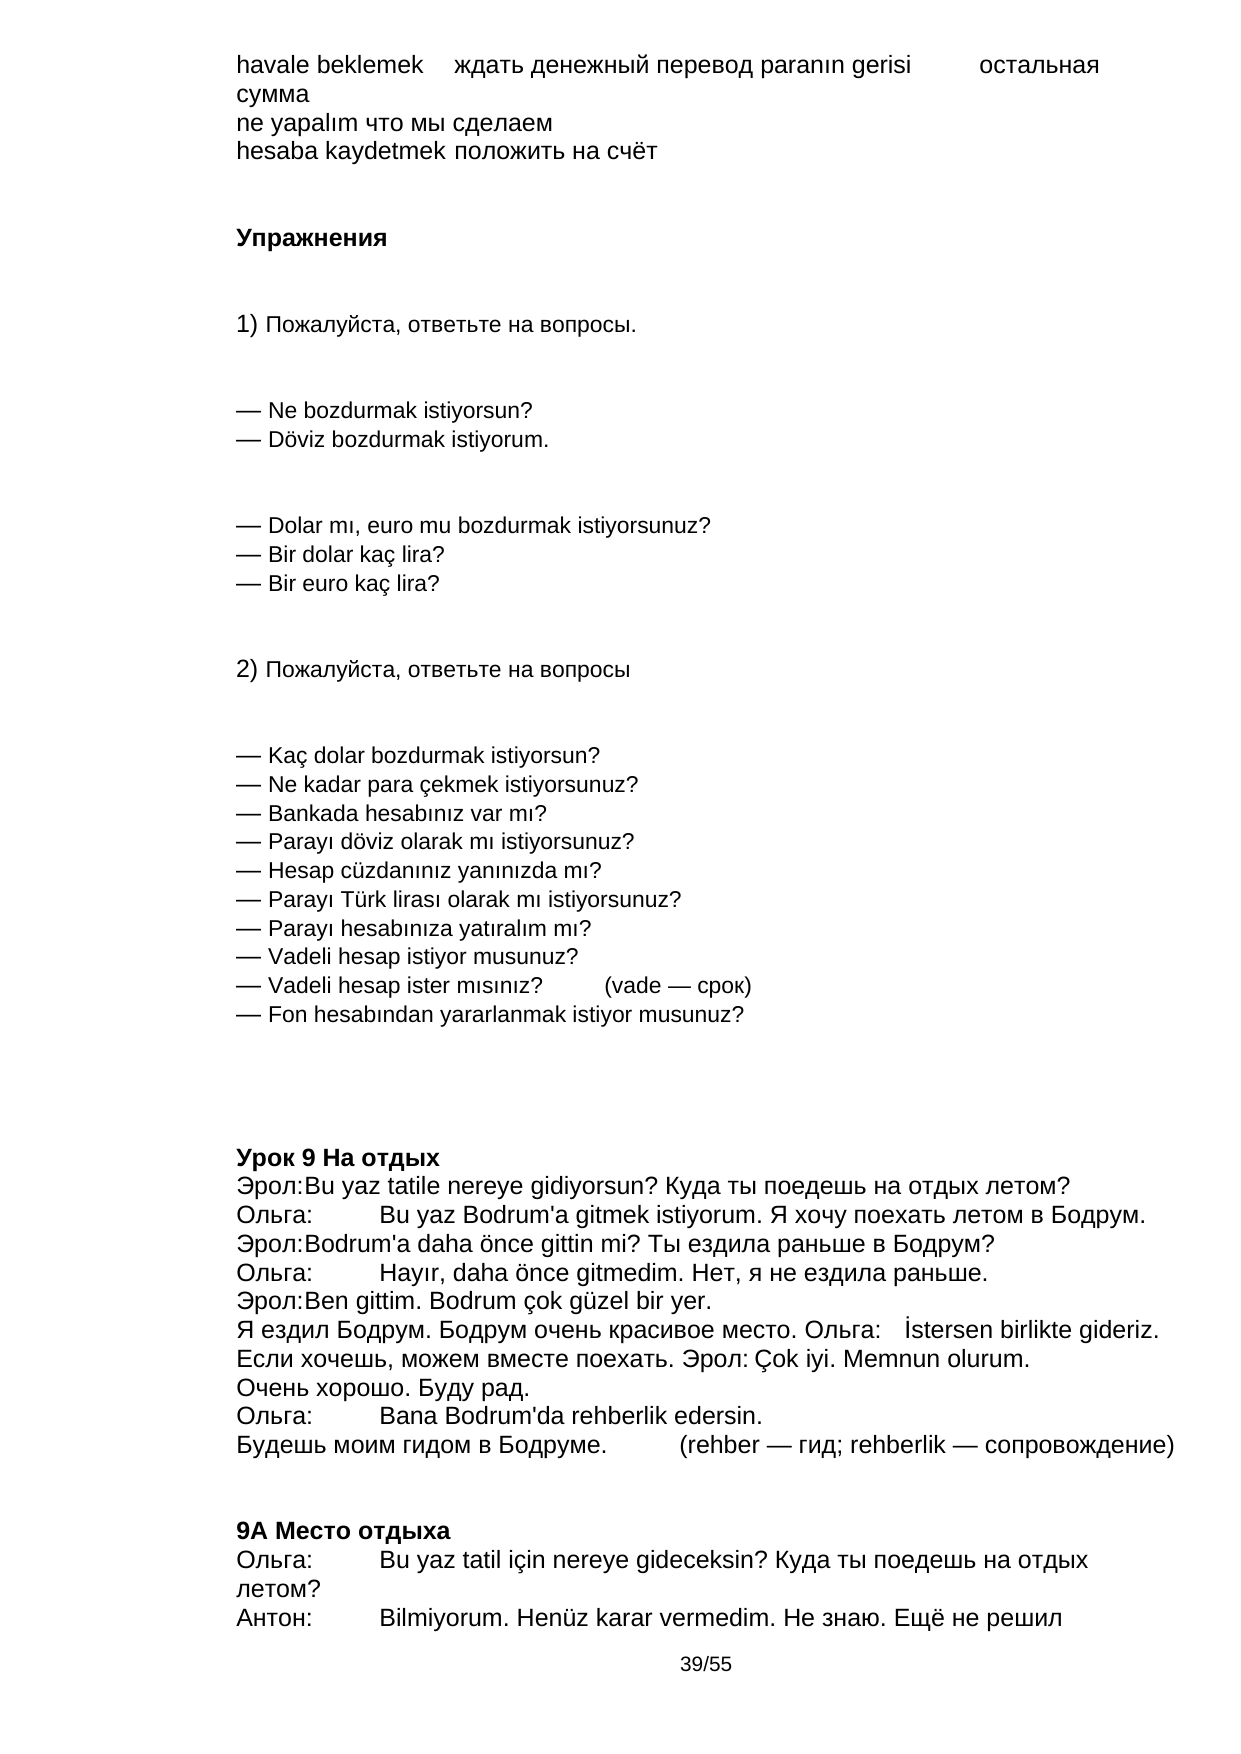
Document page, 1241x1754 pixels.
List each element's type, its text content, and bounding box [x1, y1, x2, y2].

list Ne kadar para çekmek istiyorsunuz? [236, 740, 1176, 769]
list Fon hesabından yararlanmak istiyor musunuz? [236, 970, 1176, 999]
text hesaba kaydetmek положить на счёт [236, 107, 1176, 136]
list Parayı döviz olarak mı istiyorsunuz? [236, 797, 1176, 826]
text Ольга: Hayır, daha önce gitmedim. Нет, я не ездила раньше. [236, 1229, 1176, 1257]
text Ольга: Bu yaz tatil için nereye gideceksin? Куда ты поедешь на отдых летом? [236, 1516, 1176, 1574]
text ne yapalım что мы cделаем [236, 79, 1176, 107]
text Если хочешь, можем вместе поехать. Эрол: Çok iyi. Memnun olurum. [236, 1315, 1176, 1344]
list Bir dolar kaç lira? [236, 510, 1176, 539]
subtitle Урок 9 На отдых [236, 1114, 1176, 1142]
subtitle 9А Место отдыха [236, 1487, 1176, 1516]
list Döviz bozdurmak istiyorum. [236, 395, 1176, 424]
list Kaç dolar bozdurmak istiyorsun? [236, 711, 1176, 740]
text Антон: Bilmiyorum. Henüz karar vermedim. Не знаю. Ещё не решил («решения не дал»). [236, 1574, 1176, 1631]
list Ne bozdurmak istiyorsun? [236, 366, 1176, 395]
list Bankada hesabınız var mı? [236, 769, 1176, 797]
list Dolar mı, euro mu bozdurmak istiyorsunuz? [236, 481, 1176, 510]
list Vadeli hesap istiyor musunuz? [236, 912, 1176, 941]
list Пожалуйста, ответьте на вопросы. [236, 280, 1176, 309]
list Bir euro kaç lira? [236, 539, 1176, 567]
list Parayı hesabınıza yatıralım mı? [236, 884, 1176, 912]
list Hesap cüzdanınız yanınızda mı? [236, 826, 1176, 855]
list Vadeli hesap ister mısınız? (vade — срок) [236, 941, 1176, 970]
text havale beklemek ждать денежный перевод paranın gerisi остальная сумма [236, 50, 1176, 79]
text Ольга: Bu yaz Bodrum'a gitmek istiyorum. Я хочу поехать летом в Бодрум. [236, 1171, 1176, 1200]
text Будешь моим гидом в Бодруме. (rehber — гид; rehberlik — сопровождение) [236, 1401, 1176, 1430]
text Эрол: Bu yaz tatile nereye gidiyorsun? Куда ты поедешь на отдых летом? [236, 1142, 1176, 1171]
list Пожалуйста, ответьте на вопросы [236, 625, 1176, 654]
text Очень хорошо. Буду рад. [236, 1344, 1176, 1372]
text Я ездил Бодрум. Бодрум очень красивое место. Ольга: İstersen birlikte gideriz. [236, 1286, 1176, 1315]
text Ольга: Bana Bodrum'da rehberlik edersin. [236, 1372, 1176, 1401]
text Эрол: Ben gittim. Bodrum çok güzel bir yer. [236, 1257, 1176, 1286]
text Эрол: Bodrum'a daha önce gittin mi? Ты ездила раньше в Бодрум? [236, 1200, 1176, 1229]
subtitle Упражнения [236, 194, 1176, 222]
list Parayı Türk lirası olarak mı istiyorsunuz? [236, 855, 1176, 884]
